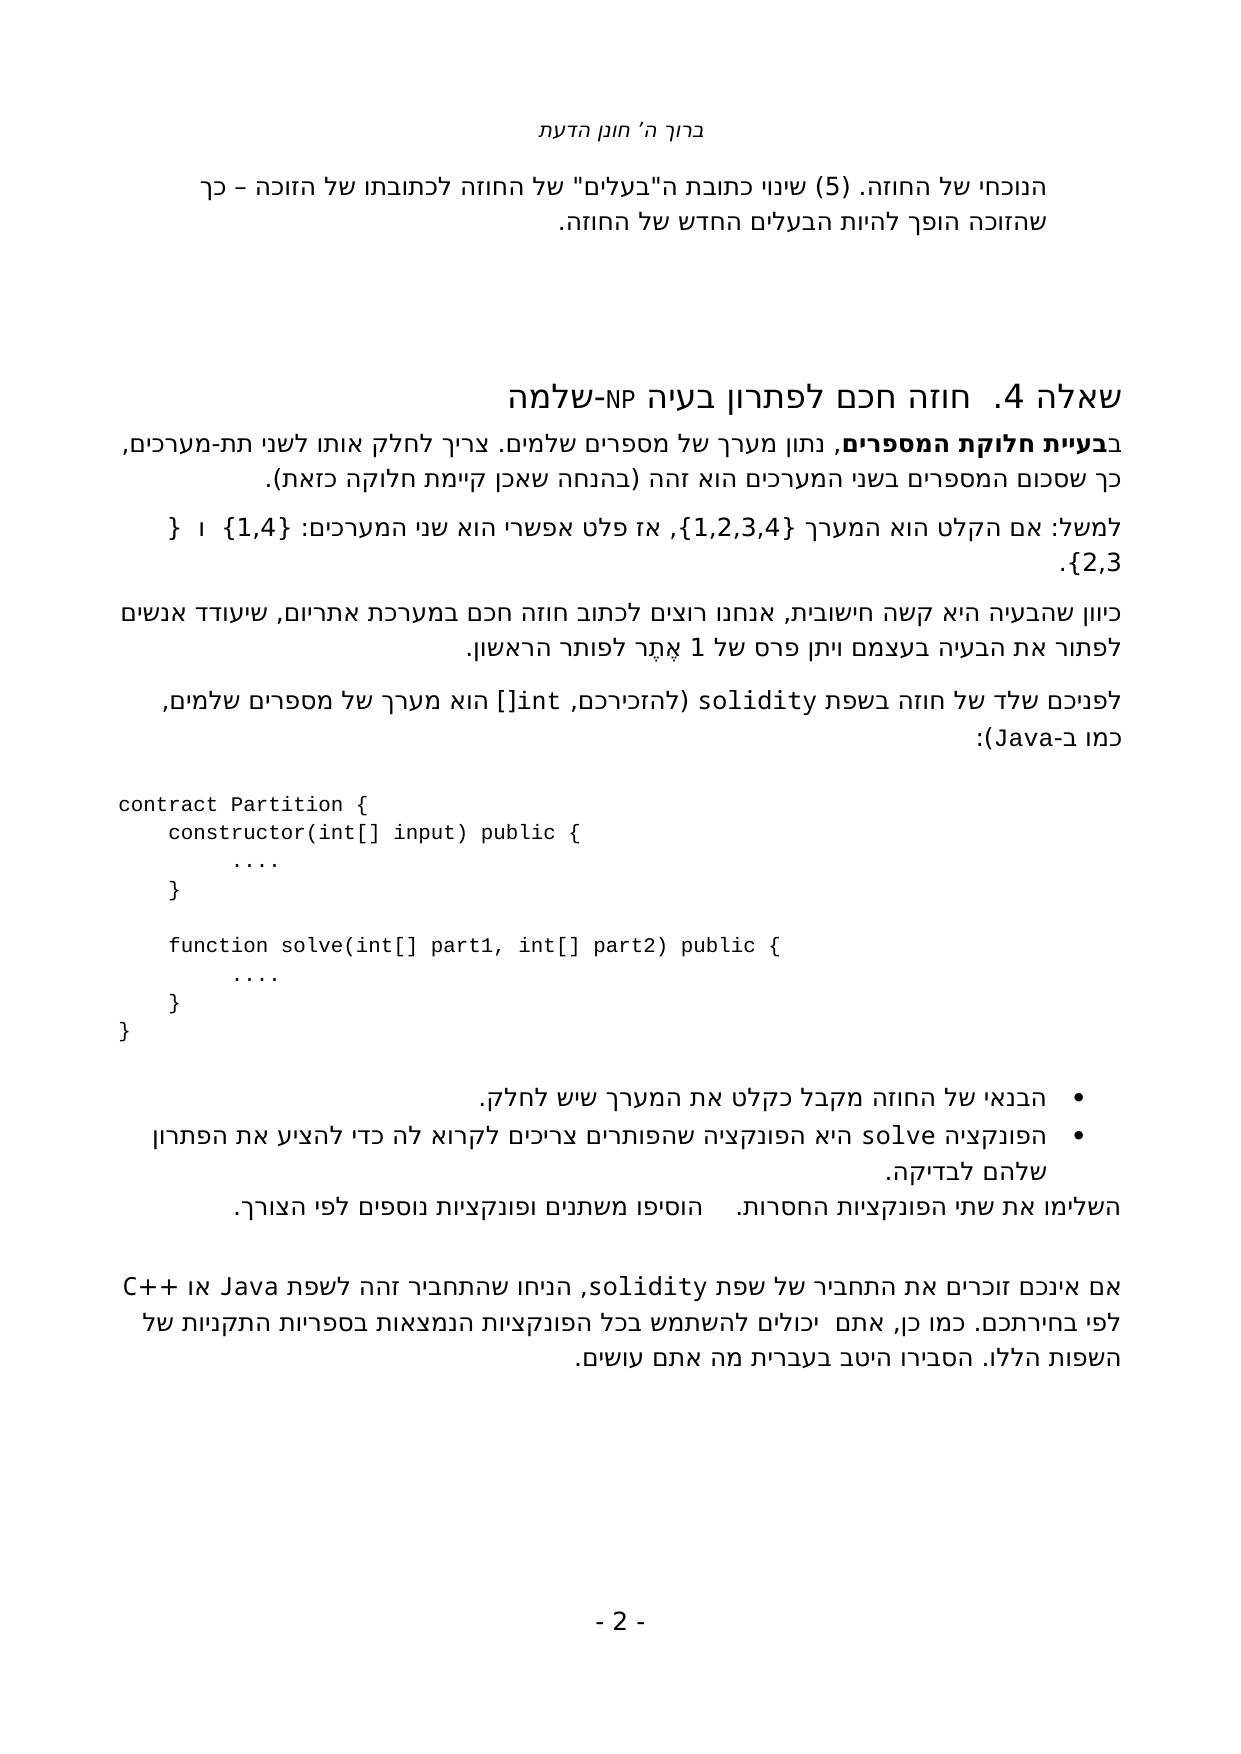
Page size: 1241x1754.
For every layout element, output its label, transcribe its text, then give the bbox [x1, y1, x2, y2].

list הבנאי של החוזה מקבל כקלט את המערך שיש לחלק. [118, 1083, 1084, 1112]
text בבעיית חלוקת המספרים, נתון מערך של מספרים שלמים. צריך לחלק אותו לשני תת-מערכים, כך שסכום המספרים בשני המערכים הוא זהה (בהנחה שאכן קיימת חלוקה כזאת). [118, 429, 1122, 493]
text } [118, 992, 1122, 1016]
list הפונקציה solve היא הפונקציה שהפותרים צריכים לקרוא לה כדי להציע את הפתרון שלהם לבדיקה. [118, 1118, 1084, 1187]
text כיוון שהבעיה היא קשה חישובית, אנחנו רוצים לכתוב חוזה חכם במערכת אתריום, שיעודד אנשים לפתור את הבעיה בעצמם ויתן פרס של 1 אֶתֶר לפותר הראשון. [118, 598, 1122, 662]
text contract Partition { [118, 794, 1122, 817]
subtitle שאלה 4. חוזה חכם לפתרון בעיה NP-שלמה [118, 378, 1122, 417]
text } [118, 879, 1122, 902]
text function solve(int[] part1, int[] part2) public { [118, 935, 1122, 959]
list conclude – סיום המכרז הנוכחי. שיטה זו ניתנת להרצה רק ע"י הבעלים הנוכחי של המכרז. השיטה מבצעת את הפעולות הבאות: (1) חישוב הזוכה – זה ששלח הכי הרבה כסף דרך bid. (2) החזרת הכסף לכל המשתתפים שלא זכו. (3) החזרת חלק מהכסף לזוכה – ההפרש בין המחיר שלו לבין המחיר השני. (4) העברת המחיר השני לבעלים הנוכחי של החוזה. (5) שינוי כתובת ה"בעלים" של החוזה לכתובתו של הזוכה – כך שהזוכה הופך להיות הבעלים החדש של החוזה. [118, 172, 1084, 236]
text .... [118, 964, 1122, 987]
text לפניכם שלד של חוזה בשפת solidity (להזכירכם, int[] הוא מערך של מספרים שלמים, כמו ב-Java): [118, 683, 1122, 754]
text constructor(int[] input) public { [118, 822, 1122, 846]
text למשל: אם הקלט הוא המערך {1,2,3,4}, אז פלט אפשרי הוא שני המערכים: {1,4} ו {2,3}. [118, 514, 1122, 578]
text .... [118, 850, 1122, 874]
text } [118, 1020, 1122, 1044]
text השלימו את שתי הפונקציות החסרות. הוסיפו משתנים ופונקציות נוספים לפי הצורך. [118, 1193, 1122, 1222]
text אם אינכם זוכרים את התחביר של שפת solidity, הניחו שהתחביר זהה לשפת Java או ++C לפי בחירתכם. כמו כן, אתם יכולים להשתמש בכל הפונקציות הנמצאות בספריות התקניות של השפות הללו. הסבירו היטב בעברית מה אתם עושים. [118, 1268, 1122, 1372]
